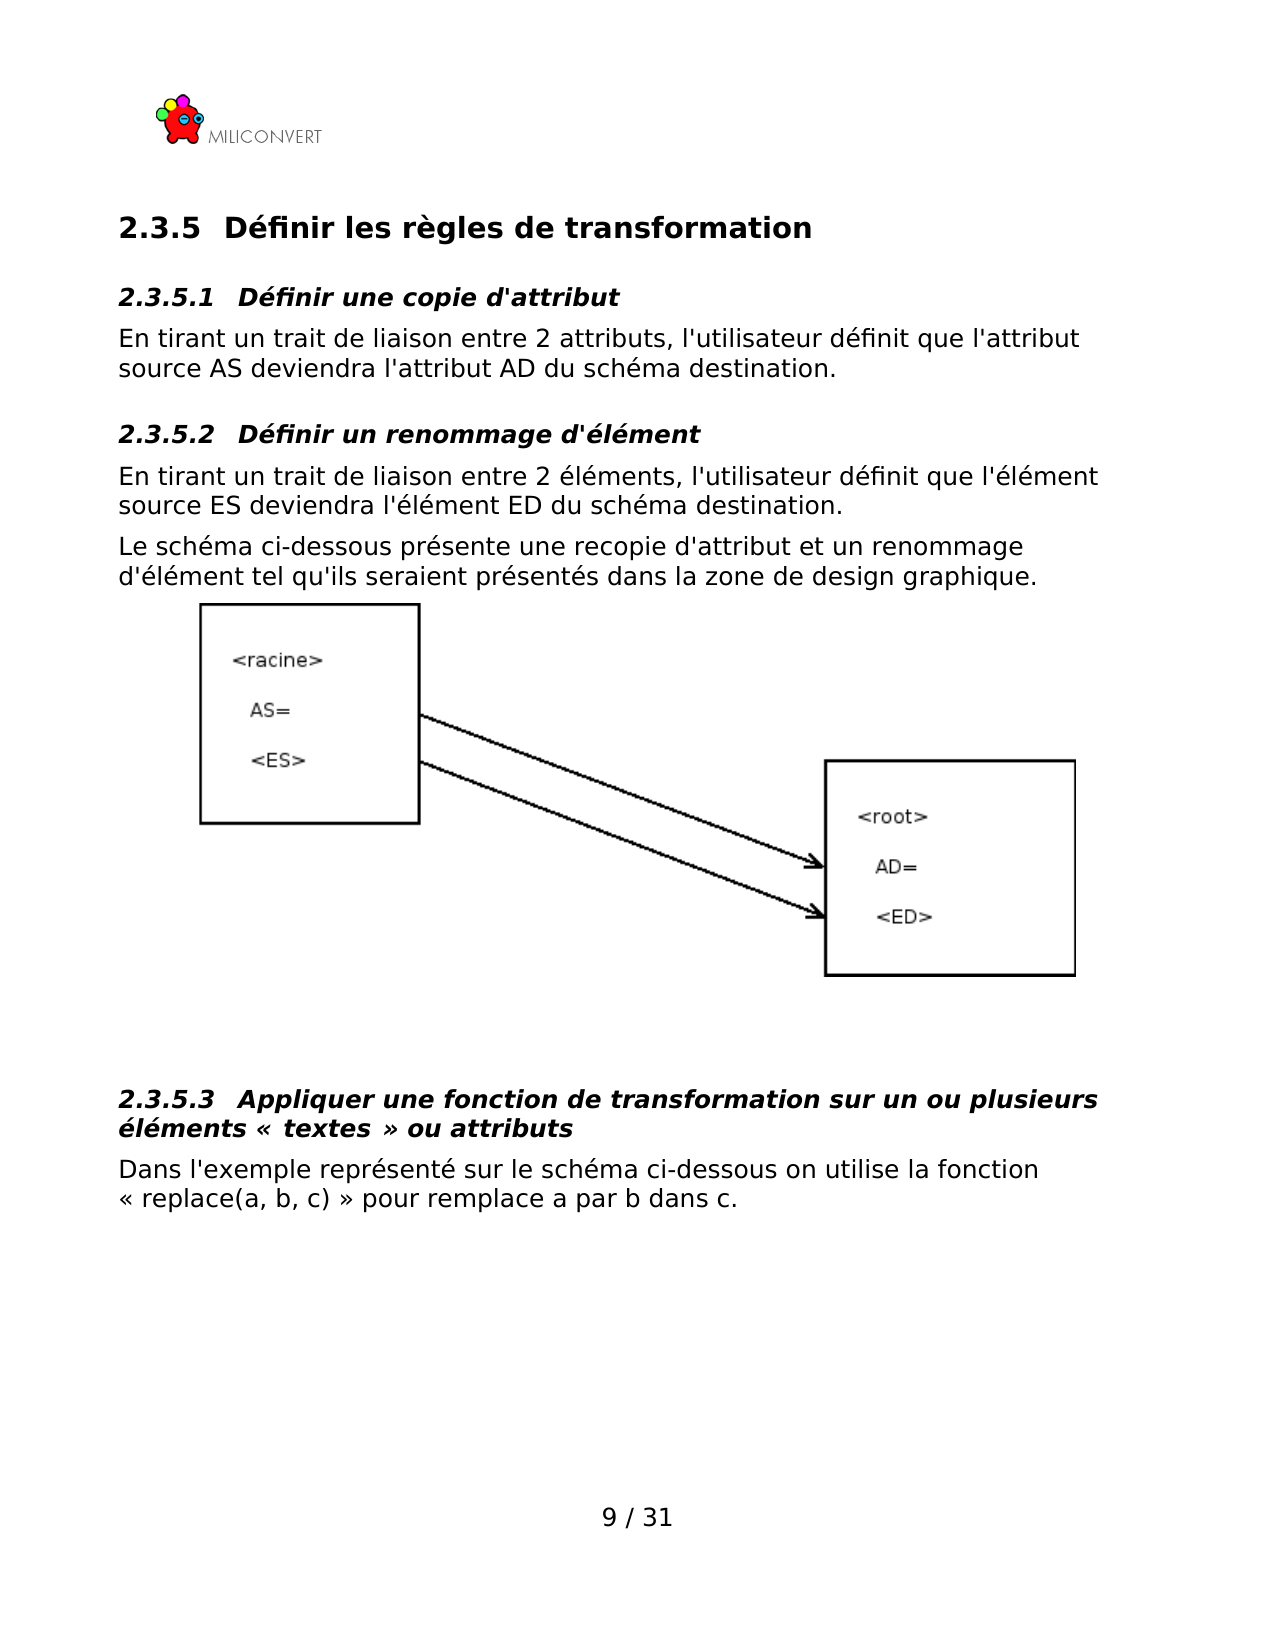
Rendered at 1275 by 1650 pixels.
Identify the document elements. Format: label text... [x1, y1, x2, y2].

picture [132, 69, 354, 176]
text Dans l'exemple représenté sur le schéma ci-dessous on utilise la fonction « replace(a, b, c) » pour remplace a par b dans c. [118, 1155, 1157, 1214]
subtitle Définir une copie d'attribut [118, 283, 1157, 312]
text En tirant un trait de liaison entre 2 attributs, l'utilisateur définit que l'attribut source AS deviendra l'attribut AD du schéma destination. [118, 324, 1157, 383]
text Le schéma ci-dessous présente une recopie d'attribut et un renommage d'élément tel qu'ils seraient présentés dans la zone de design graphique. [118, 533, 1157, 591]
subtitle Définir un renommage d'élément [118, 420, 1157, 449]
picture [199, 603, 1076, 977]
subtitle Appliquer une fonction de transformation sur un ou plusieurs éléments « textes » ou attributs [118, 1085, 1157, 1143]
text En tirant un trait de liaison entre 2 éléments, l'utilisateur définit que l'élément source ES deviendra l'élément ED du schéma destination. [118, 462, 1157, 520]
subtitle Définir les règles de transformation [118, 212, 1157, 246]
